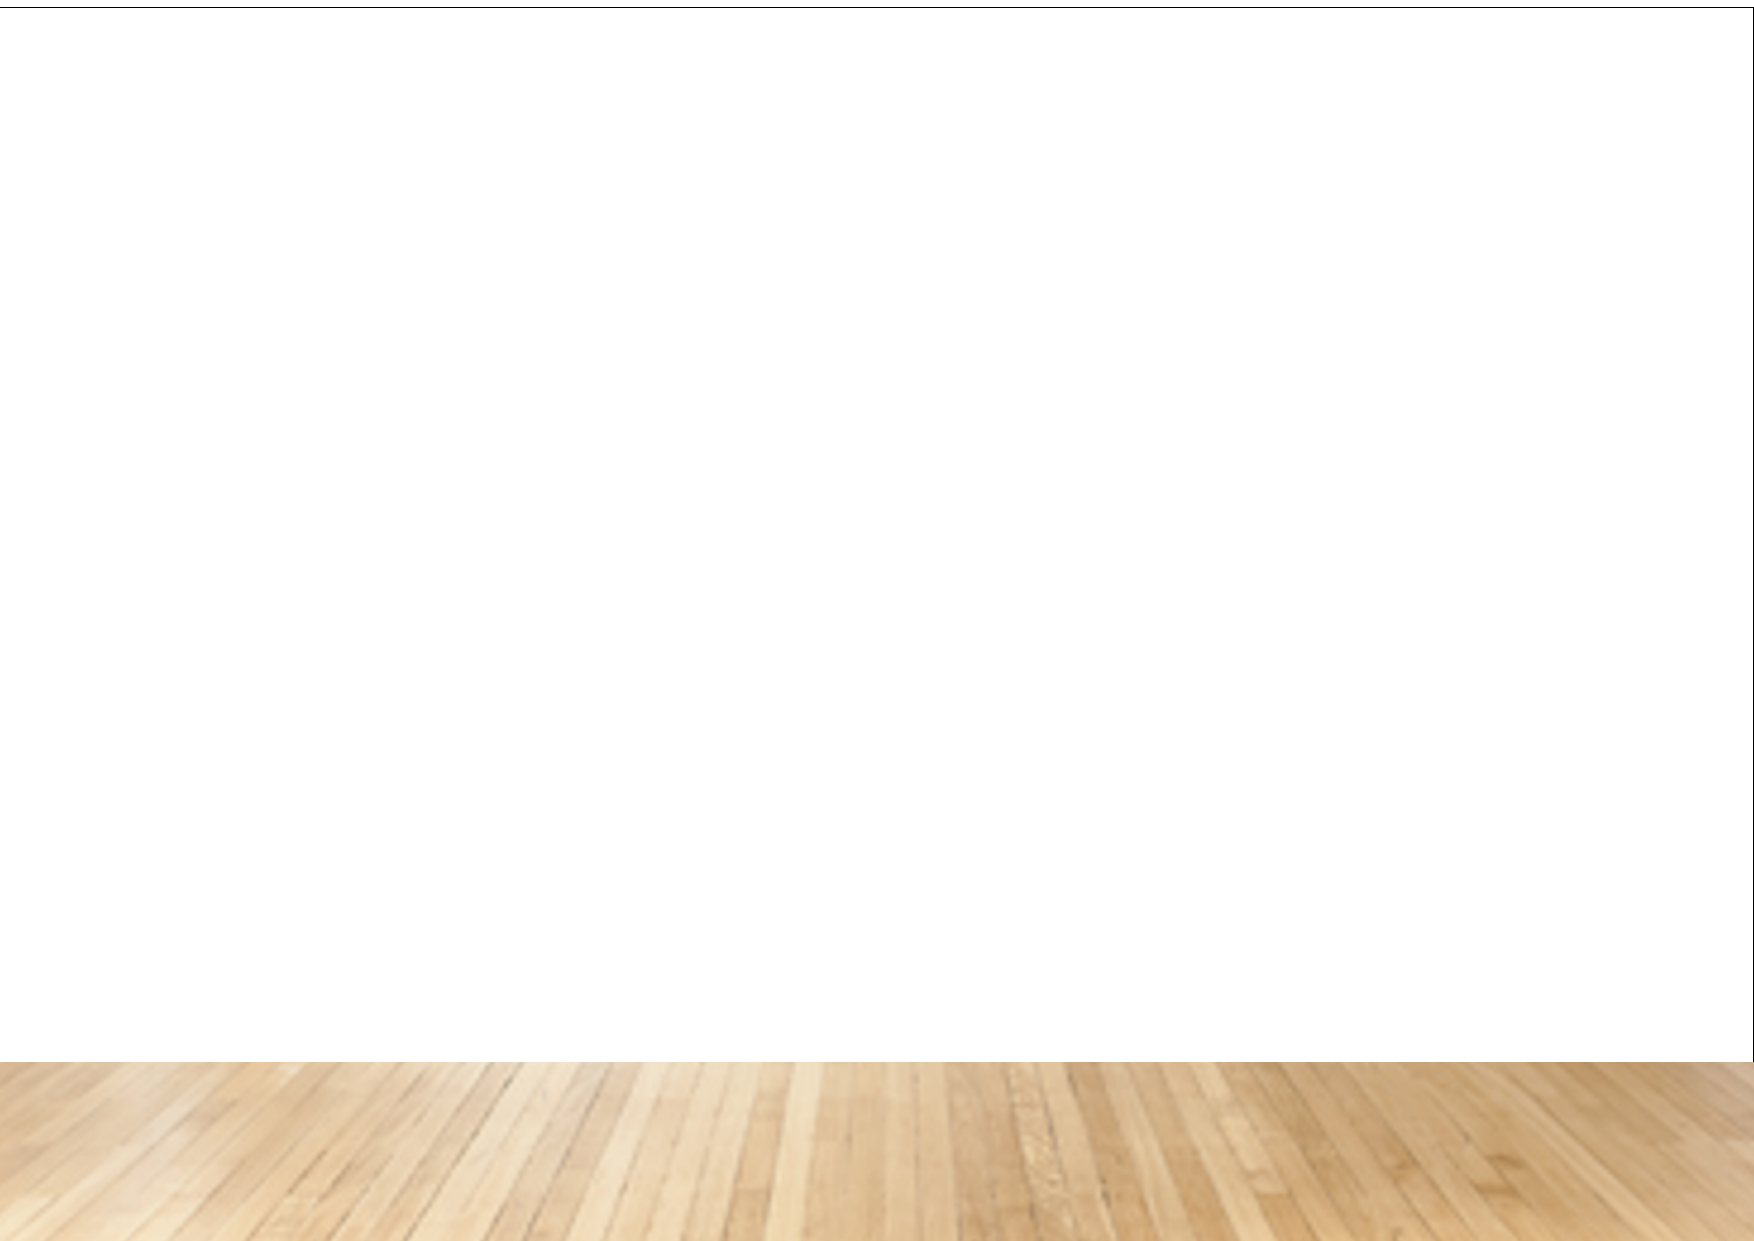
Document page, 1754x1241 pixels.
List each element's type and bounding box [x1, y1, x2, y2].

picture [0, 1062, 1754, 1241]
